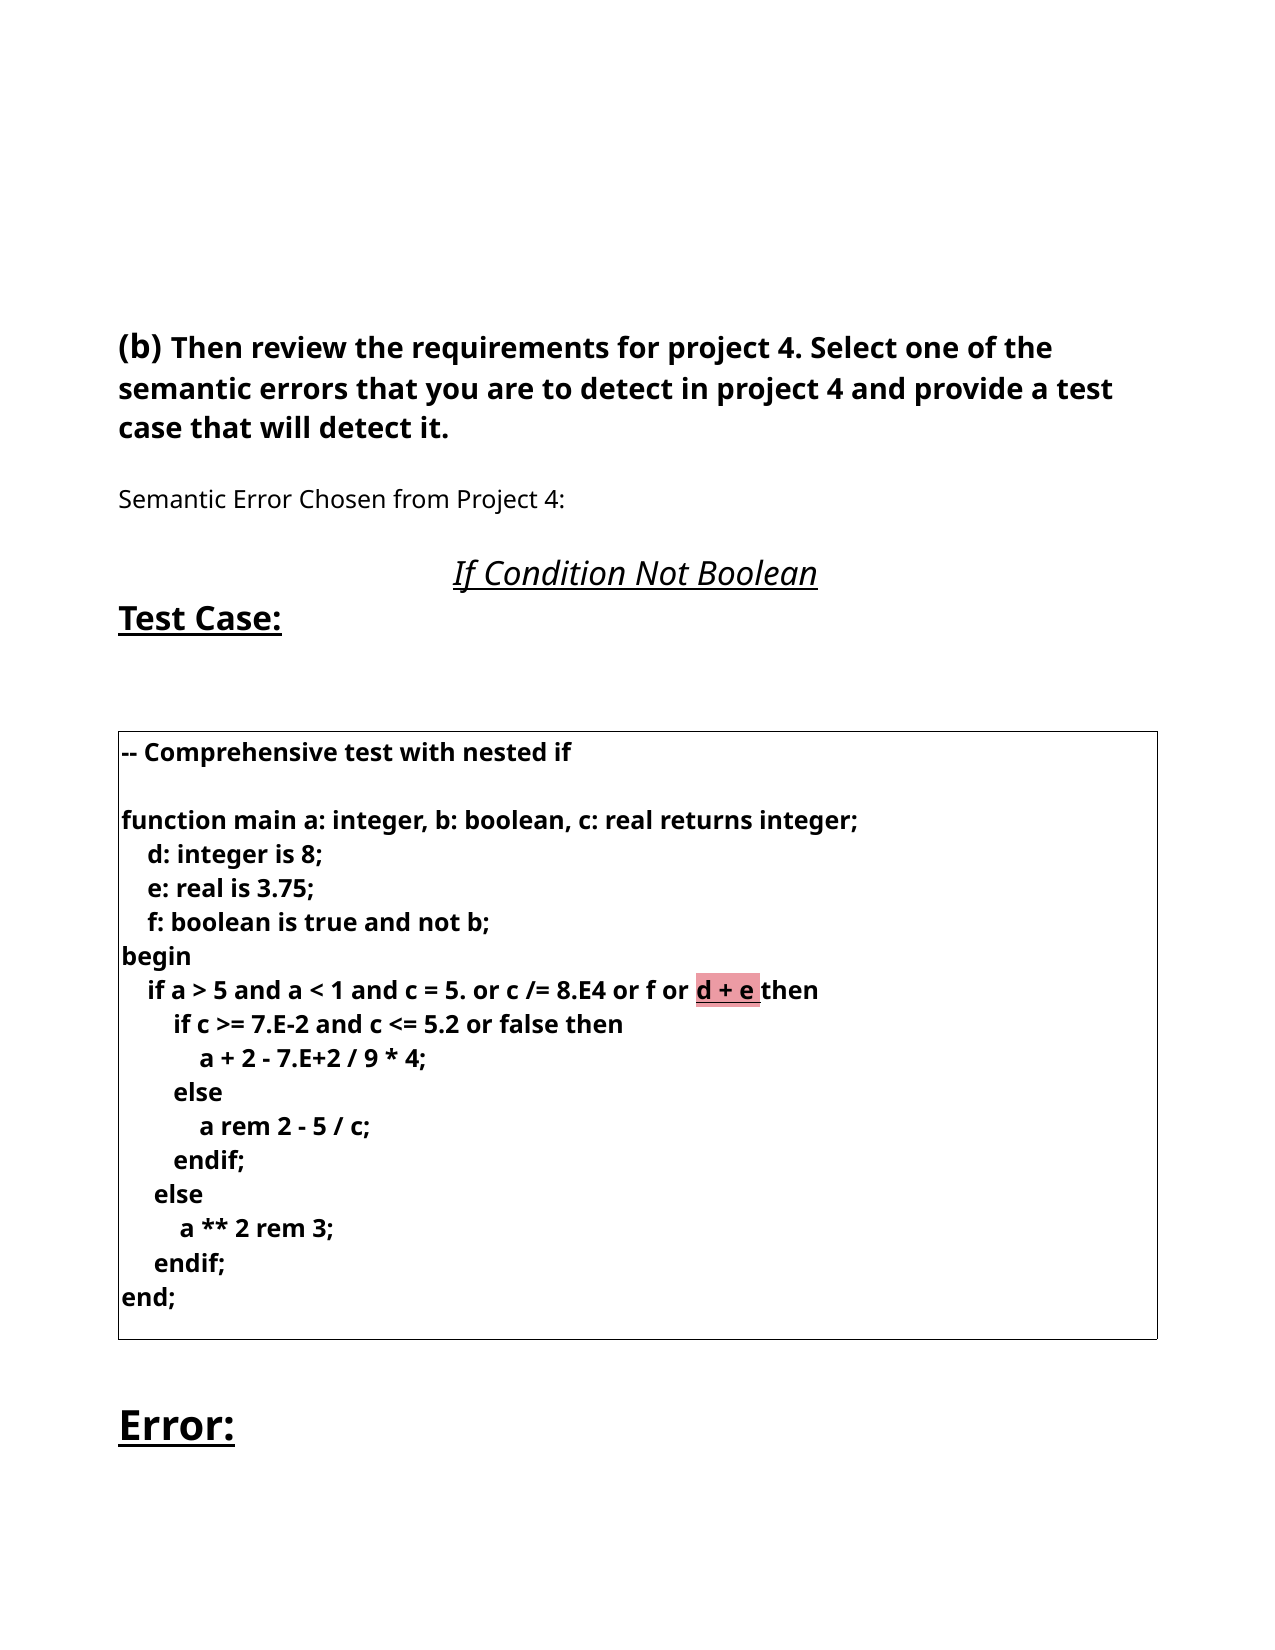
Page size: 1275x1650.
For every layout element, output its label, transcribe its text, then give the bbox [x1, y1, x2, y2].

text Test Case: [118, 595, 1157, 640]
text endif; [119, 1242, 1157, 1276]
text Error: [118, 1396, 1157, 1453]
text Semantic Error Chosen from Project 4: [118, 481, 1157, 515]
text begin [119, 936, 1157, 969]
text endif; [119, 1140, 1157, 1174]
text if a > 5 and a < 1 and c = 5. or c /= 8.E4 or f or d + e then [119, 969, 1157, 1004]
text f: boolean is true and not b; [119, 901, 1157, 936]
text a rem 2 - 5 / c; [119, 1106, 1157, 1140]
text else [119, 1072, 1157, 1106]
text if c >= 7.E-2 and c <= 5.2 or false then [119, 1004, 1157, 1038]
text e: real is 3.75; [119, 867, 1157, 901]
text If Condition Not Boolean [118, 549, 1157, 595]
text a + 2 - 7.E+2 / 9 * 4; [119, 1038, 1157, 1072]
text function main a: integer, b: boolean, c: real returns integer; [119, 799, 1157, 833]
text a ** 2 rem 3; [119, 1208, 1157, 1242]
text -- Comprehensive test with nested if [119, 732, 1157, 768]
text end; [119, 1276, 1157, 1313]
text else [119, 1174, 1157, 1208]
text (b) Then review the requirements for project 4. Select one of the semantic errors that you are to detect in project 4 and provide a test case that will detect it. [118, 322, 1157, 447]
text d: integer is 8; [119, 833, 1157, 867]
